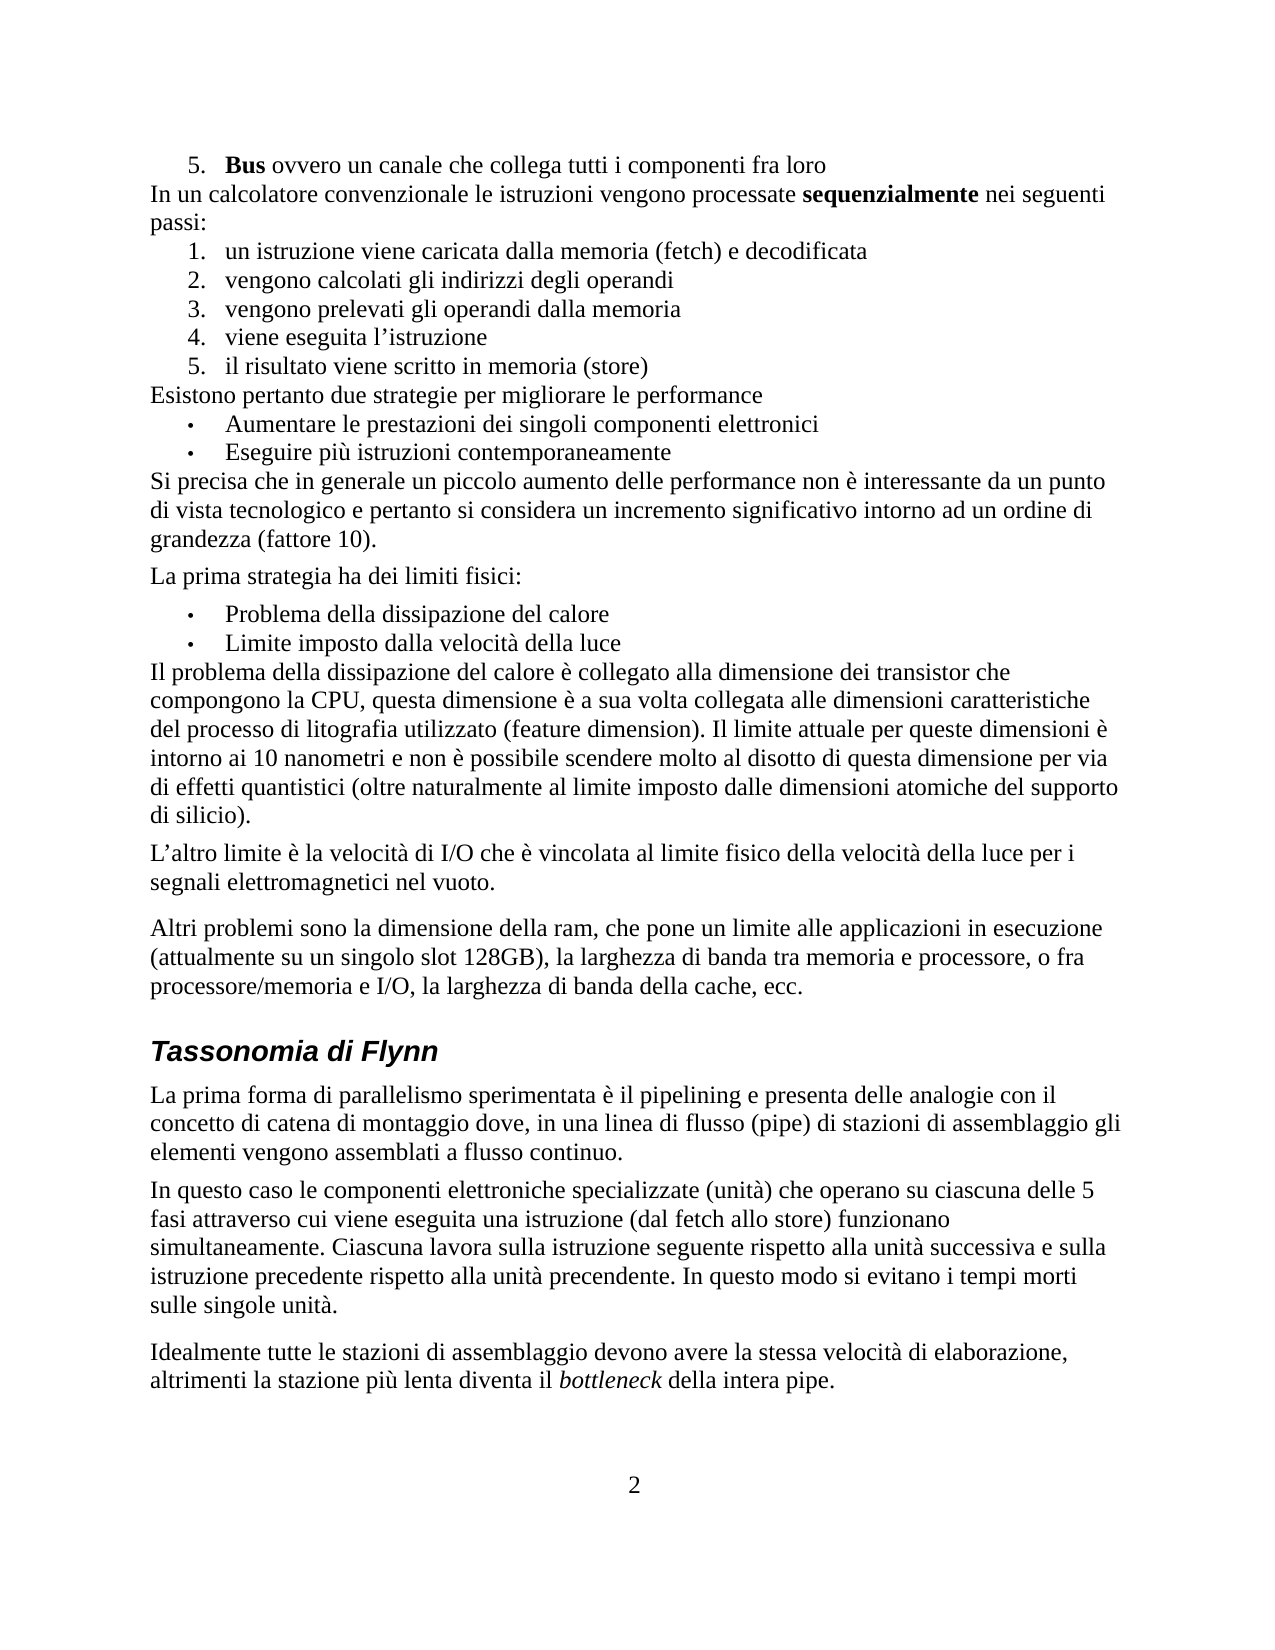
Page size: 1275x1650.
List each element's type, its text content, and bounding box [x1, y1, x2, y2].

subtitle Tassonomia di Flynn [150, 1034, 1125, 1067]
list viene eseguita l’istruzione [187, 322, 1125, 351]
text La prima strategia ha dei limiti fisici: [150, 561, 1125, 590]
list un istruzione viene caricata dalla memoria (fetch) e decodificata [187, 236, 1125, 265]
text Esistono pertanto due strategie per migliorare le performance [150, 380, 1125, 409]
list Problema della dissipazione del calore [187, 599, 1125, 628]
list il risultato viene scritto in memoria (store) [187, 351, 1125, 380]
text Altri problemi sono la dimensione della ram, che pone un limite alle applicazioni in esecuzione (attualmente su un singolo slot 128GB), la larghezza di banda tra memoria e processore, o fra processore/memoria e I/O, la larghezza di banda della cache, ecc. [150, 913, 1125, 1000]
list Eseguire più istruzioni contemporaneamente [187, 437, 1125, 466]
text L’altro limite è la velocità di I/O che è vincolata al limite fisico della velocità della luce per i segnali elettromagnetici nel vuoto. [150, 838, 1125, 896]
text Si precisa che in generale un piccolo aumento delle performance non è interessante da un punto di vista tecnologico e pertanto si considera un incremento significativo intorno ad un ordine di grandezza (fattore 10). [150, 466, 1125, 552]
text Idealmente tutte le stazioni di assemblaggio devono avere la stessa velocità di elaborazione, altrimenti la stazione più lenta diventa il bottleneck della intera pipe. [150, 1337, 1125, 1394]
text Il problema della dissipazione del calore è collegato alla dimensione dei transistor che compongono la CPU, questa dimensione è a sua volta collegata alle dimensioni caratteristiche del processo di litografia utilizzato (feature dimension). Il limite attuale per queste dimensioni è intorno ai 10 nanometri e non è possibile scendere molto al disotto di questa dimensione per via di effetti quantistici (oltre naturalmente al limite imposto dalle dimensioni atomiche del supporto di silicio). [150, 657, 1125, 829]
list vengono calcolati gli indirizzi degli operandi [187, 265, 1125, 294]
list Bus ovvero un canale che collega tutti i componenti fra loro [187, 150, 1125, 179]
text In questo caso le componenti elettroniche specializzate (unità) che operano su ciascuna delle 5 fasi attraverso cui viene eseguita una istruzione (dal fetch allo store) funzionano simultaneamente. Ciascuna lavora sulla istruzione seguente rispetto alla unità successiva e sulla istruzione precedente rispetto alla unità precendente. In questo modo si evitano i tempi morti sulle singole unità. [150, 1175, 1125, 1319]
text In un calcolatore convenzionale le istruzioni vengono processate sequenzialmente nei seguenti passi: [150, 179, 1125, 236]
list vengono prelevati gli operandi dalla memoria [187, 294, 1125, 322]
text La prima forma di parallelismo sperimentata è il pipelining e presenta delle analogie con il concetto di catena di montaggio dove, in una linea di flusso (pipe) di stazioni di assemblaggio gli elementi vengono assemblati a flusso continuo. [150, 1080, 1125, 1166]
list Aumentare le prestazioni dei singoli componenti elettronici [187, 409, 1125, 437]
list Limite imposto dalla velocità della luce [187, 628, 1125, 657]
